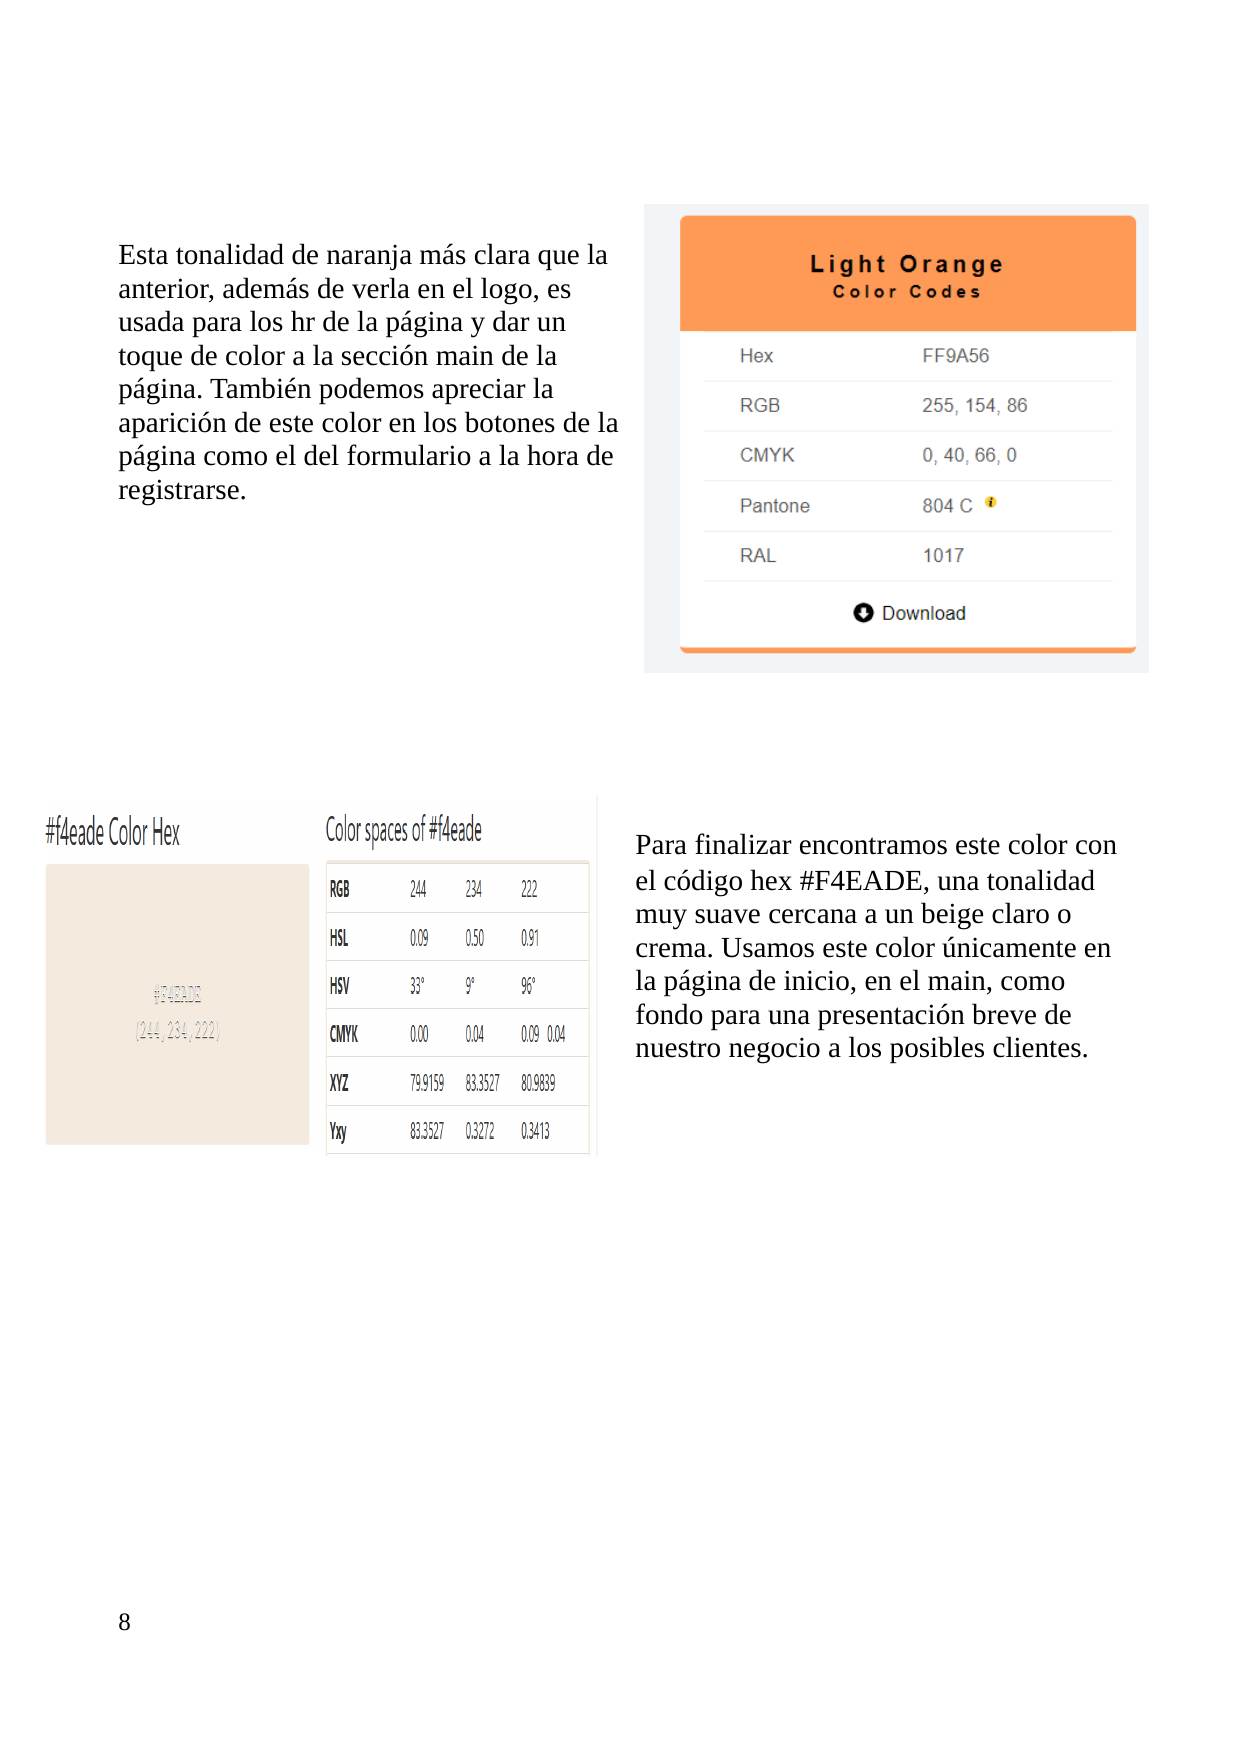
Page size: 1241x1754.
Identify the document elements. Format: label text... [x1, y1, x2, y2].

text Esta tonalidad de naranja más clara que la anterior, además de verla en el logo, es usada para los hr de la página y dar un [118, 237, 643, 338]
picture [42, 795, 598, 1156]
text Para finalizar encontramos este color con el código hex #F4EADE, una tonalidad muy suave cercana a un beige claro o crema. Usamos este color únicamente en la página de inicio, en el main, como fondo para una presentación breve de nuestro negocio a los posibles clientes. [598, 823, 1122, 1064]
picture [643, 204, 1149, 673]
text toque de color a la sección main de la página. También podemos apreciar la aparición de este color en los botones de la página como el del formulario a la hora de registrarse. [118, 338, 643, 506]
